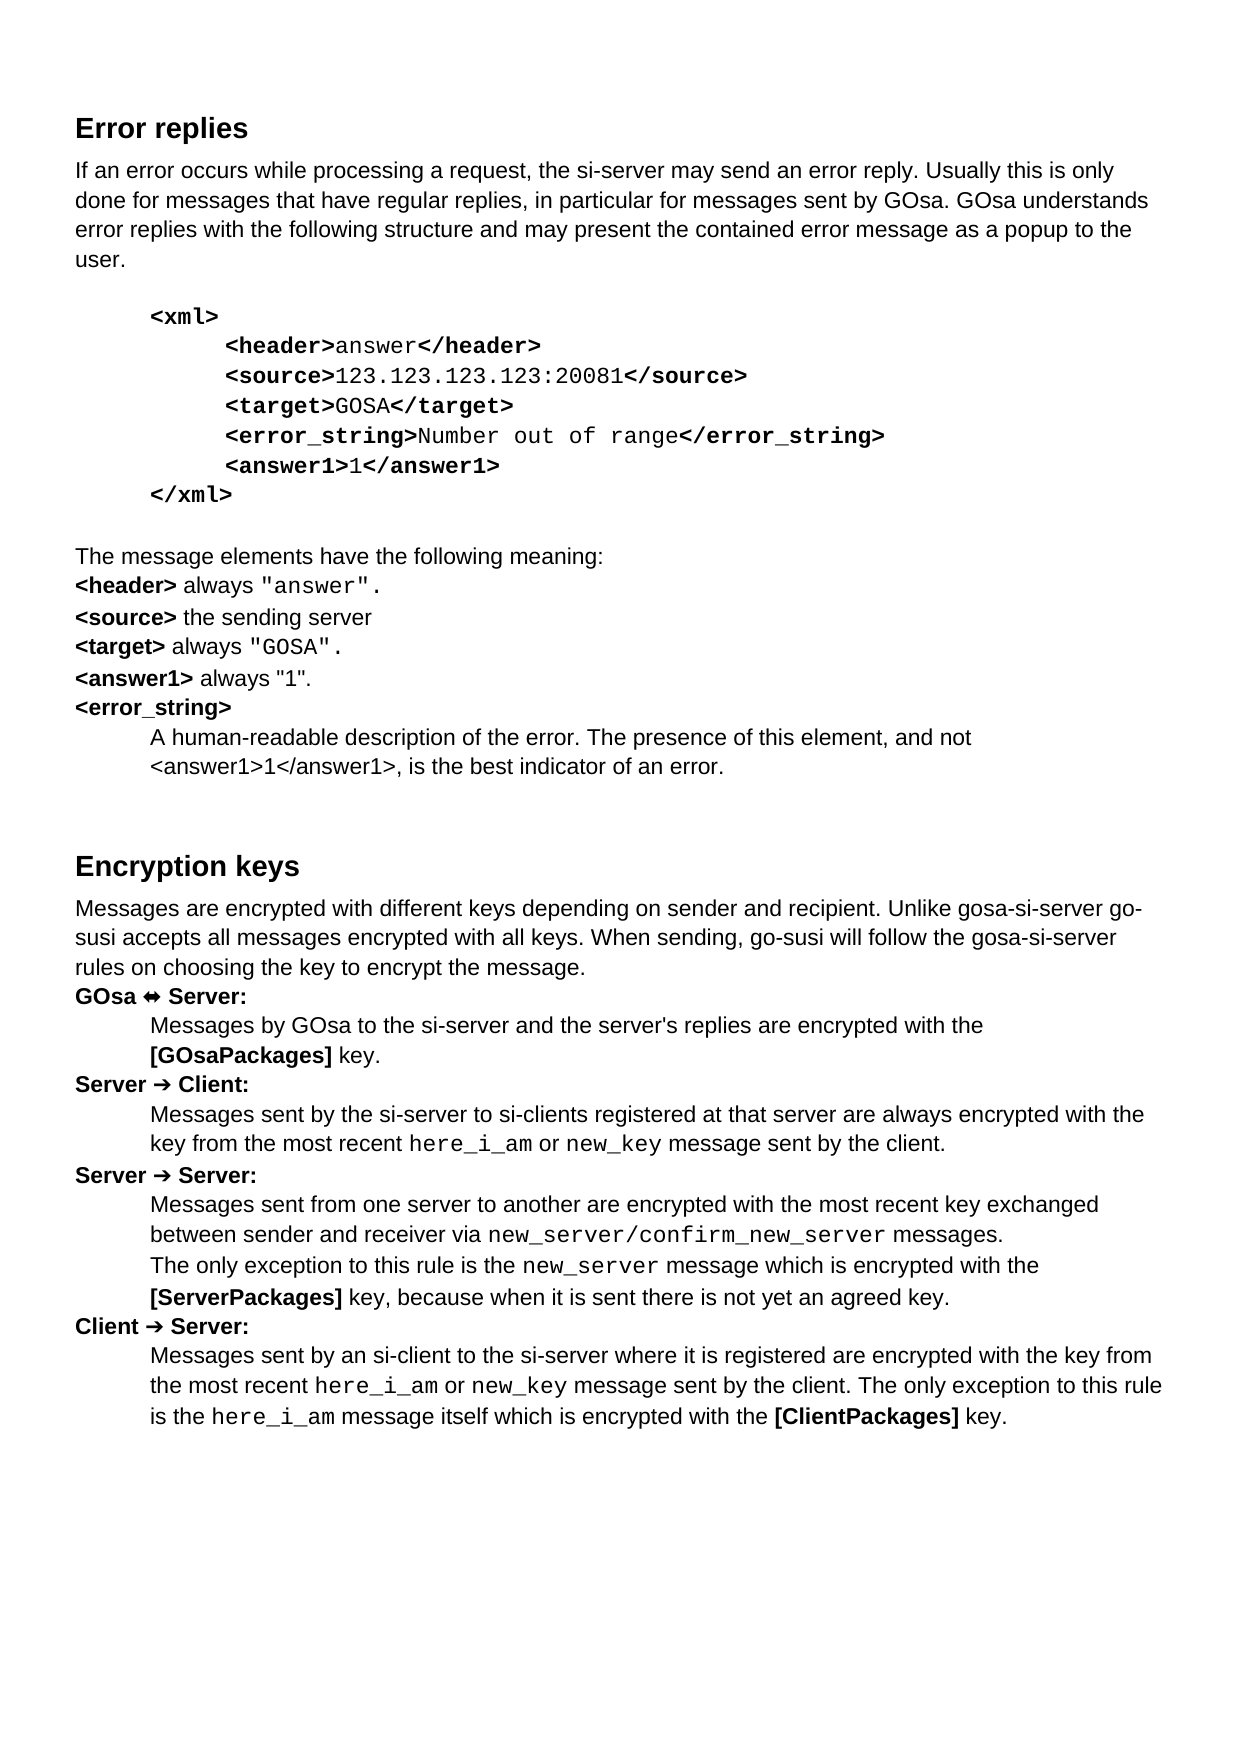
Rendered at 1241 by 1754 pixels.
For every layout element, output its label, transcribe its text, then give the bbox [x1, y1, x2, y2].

text <error_string> [75, 695, 1165, 721]
subtitle Encryption keys [75, 850, 1165, 882]
text Server ➔ Client: [75, 1072, 1165, 1097]
text <header> always "answer". [75, 573, 1165, 600]
subtitle Error replies [75, 112, 1165, 145]
text <xml> [150, 305, 1165, 331]
text Messages are encrypted with different keys depending on sender and recipient. Unlike gosa-si-server go-susi accepts all messages encrypted with all keys. When sending, go-susi will follow the gosa-si-server rules on choosing the key to encrypt the message. [75, 896, 1165, 980]
text </xml> [150, 484, 1165, 510]
text A human-readable description of the error. The presence of this element, and not <answer1>1</answer1>, is the best indicator of an error. [150, 724, 1165, 779]
text <source> the sending server [75, 604, 1165, 630]
text <error_string>Number out of range</error_string> [225, 424, 1165, 450]
text <target> always "GOSA". [75, 634, 1165, 661]
text <header>answer</header> [225, 335, 1165, 361]
text <source>123.123.123.123:20081</source> [225, 365, 1165, 391]
text Messages sent from one server to another are encrypted with the most recent key exchanged between sender and receiver via new_server/confirm_new_server messages. [150, 1192, 1165, 1249]
text Messages sent by an si-client to the si-server where it is registered are encrypted with the key from the most recent here_i_am or new_key message sent by the client. The only exception to this rule is the here_i_am message itself which is encrypted with the [ClientPackages] key. [150, 1343, 1165, 1432]
text Server ➔ Server: [75, 1162, 1165, 1188]
text Messages by GOsa to the si-server and the server's replies are encrypted with the [GOsaPackages] key. [150, 1013, 1165, 1068]
text The message elements have the following meaning: [75, 543, 1165, 569]
text Messages sent by the si-server to si-clients registered at that server are always encrypted with the key from the most recent here_i_am or new_key message sent by the client. [150, 1101, 1165, 1158]
text GOsa ⬌ Server: [75, 984, 1165, 1009]
text The only exception to this rule is the new_server message which is encrypted with the [ServerPackages] key, because when it is sent there is not yet an agreed key. [150, 1253, 1165, 1310]
text <answer1>1</answer1> [225, 454, 1165, 480]
text Client ➔ Server: [75, 1314, 1165, 1339]
text <answer1> always "1". [75, 666, 1165, 691]
text <target>GOSA</target> [225, 394, 1165, 420]
text If an error occurs while processing a request, the si-server may send an error reply. Usually this is only done for messages that have regular replies, in particular for messages sent by GOsa. GOsa understands error replies with the following structure and may present the contained error message as a popup to the user. [75, 158, 1165, 272]
